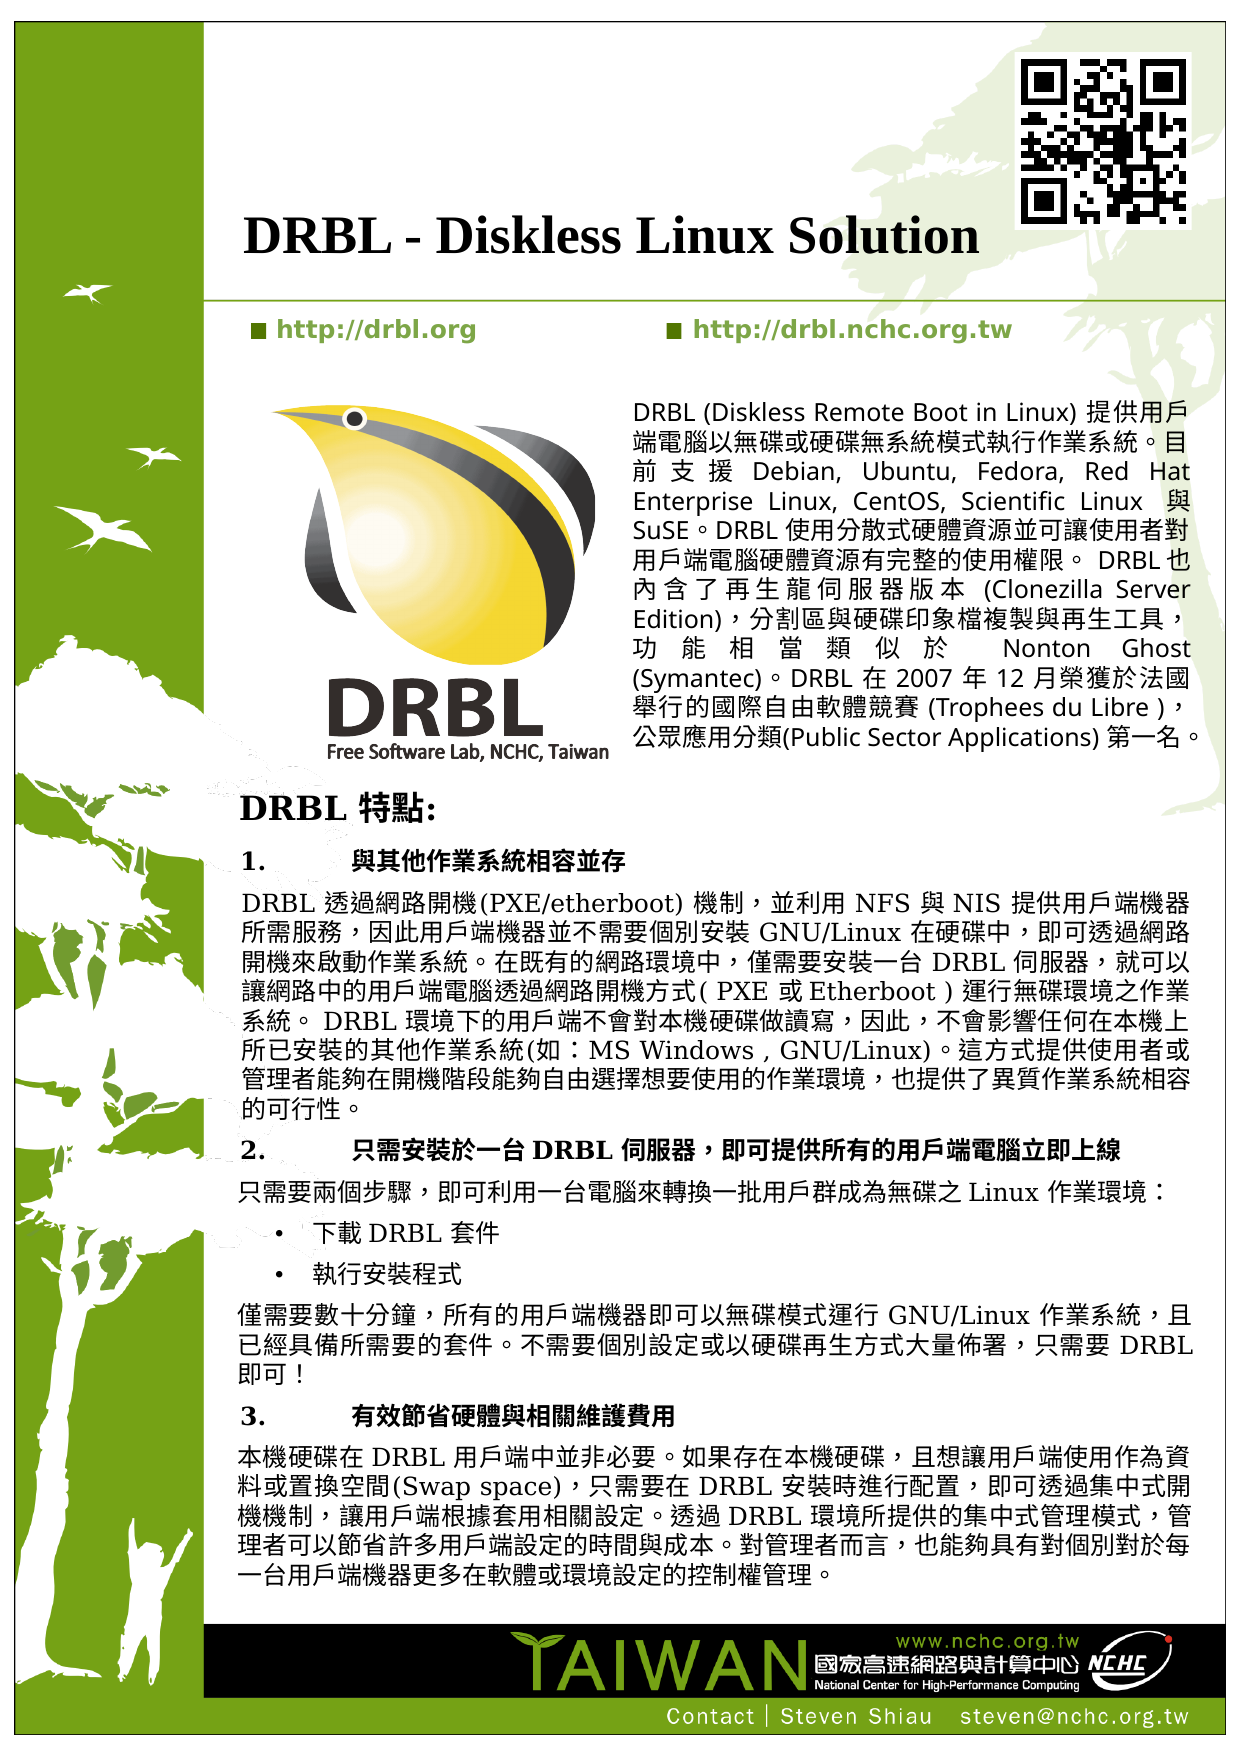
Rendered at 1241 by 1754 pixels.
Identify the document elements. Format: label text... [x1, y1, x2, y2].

text 只需要兩個步驟，即可利用一台電腦來轉換一批用戶群成為無碟之 Linux 作業環境： [237, 1177, 1195, 1207]
list 下載 DRBL 套件 [275, 1219, 1226, 1248]
picture [14, 22, 1226, 1735]
text DRBL (Diskless Remote Boot in Linux) 提供用戶端電腦以無碟或硬碟無系統模式執行作業系統。目前支援Debian, Ubuntu, Fedora, Red Hat Enterprise Linux, CentOS, Scientific Linux 與SuSE。DRBL 使用分散式硬體資源並可讓使用者對用戶端電腦硬體資源有完整的使用權限。 DRBL也內含了再生龍伺服器版本 (Clonezilla Server Edition)，分割區與硬碟印象檔複製與再生工具，功能相當類似於 Nonton Ghost (Symantec)。DRBL 在 2007 年 12 月榮獲於法國舉行的國際自由軟體競賽 (Trophees du Libre )，公眾應用分類(Public Sector Applications) 第一名。 [31, 398, 232, 752]
list 有效節省硬體與相關維護費用 [240, 1401, 1226, 1431]
list 只需安裝於一台 DRBL 伺服器，即可提供所有的用戶端電腦立即上線 [240, 1136, 1226, 1166]
list 與其他作業系統相容並存 [240, 847, 1226, 877]
text DRBL (Diskless Remote Boot in Linux) 提供用戶端電腦以無碟或硬碟無系統模式執行作業系統。目前支援Debian, Ubuntu, Fedora, Red Hat Enterprise Linux, CentOS, Scientific Linux 與SuSE。DRBL 使用分散式硬體資源並可讓使用者對用戶端電腦硬體資源有完整的使用權限。 DRBL也內含了再生龍伺服器版本 (Clonezilla Server Edition)，分割區與硬碟印象檔複製與再生工具，功能相當類似於 Nonton Ghost (Symantec)。DRBL 在 2007 年 12 月榮獲於法國舉行的國際自由軟體競賽 (Trophees du Libre )，公眾應用分類(Public Sector Applications) 第一名。 [617, 398, 1191, 752]
list 執行安裝程式 [275, 1260, 1226, 1289]
text DRBL 特點: [238, 781, 1190, 829]
text DRBL 透過網路開機(PXE/etherboot) 機制，並利用 NFS 與 NIS 提供用戶端機器所需服務，因此用戶端機器並不需要個別安裝 GNU/Linux 在硬碟中，即可透過網路開機來啟動作業系統。在既有的網路環境中，僅需要安裝一台 DRBL 伺服器，就可以讓網路中的用戶端電腦透過網路開機方式( PXE 或Etherboot ) 運行無碟環境之作業系統。 DRBL 環境下的用戶端不會對本機硬碟做讀寫，因此，不會影響任何在本機上所已安裝的其他作業系統(如：MS Windows , GNU/Linux)。這方式提供使用者或管理者能夠在開機階段能夠自由選擇想要使用的作業環境，也提供了異質作業系統相容的可行性。 [241, 888, 1191, 1124]
text 僅需要數十分鐘，所有的用戶端機器即可以無碟模式運行 GNU/Linux 作業系統，且已經具備所需要的套件。不需要個別設定或以硬碟再生方式大量佈署，只需要DRBL 即可！ [237, 1301, 1193, 1389]
list 本機硬碟在 DRBL 用戶端中並非必要。如果存在本機硬碟，且想讓用戶端使用作為資料或置換空間(Swap space)，只需要在 DRBL 安裝時進行配置，即可透過集中式開機機制，讓用戶端根據套用相關設定。透過DRBL 環境所提供的集中式管理模式，管理者可以節省許多用戶端設定的時間與成本。對管理者而言，也能夠具有對個別對於每一台用戶端機器更多在軟體或環境設定的控制權管理。 [237, 1443, 1193, 1590]
